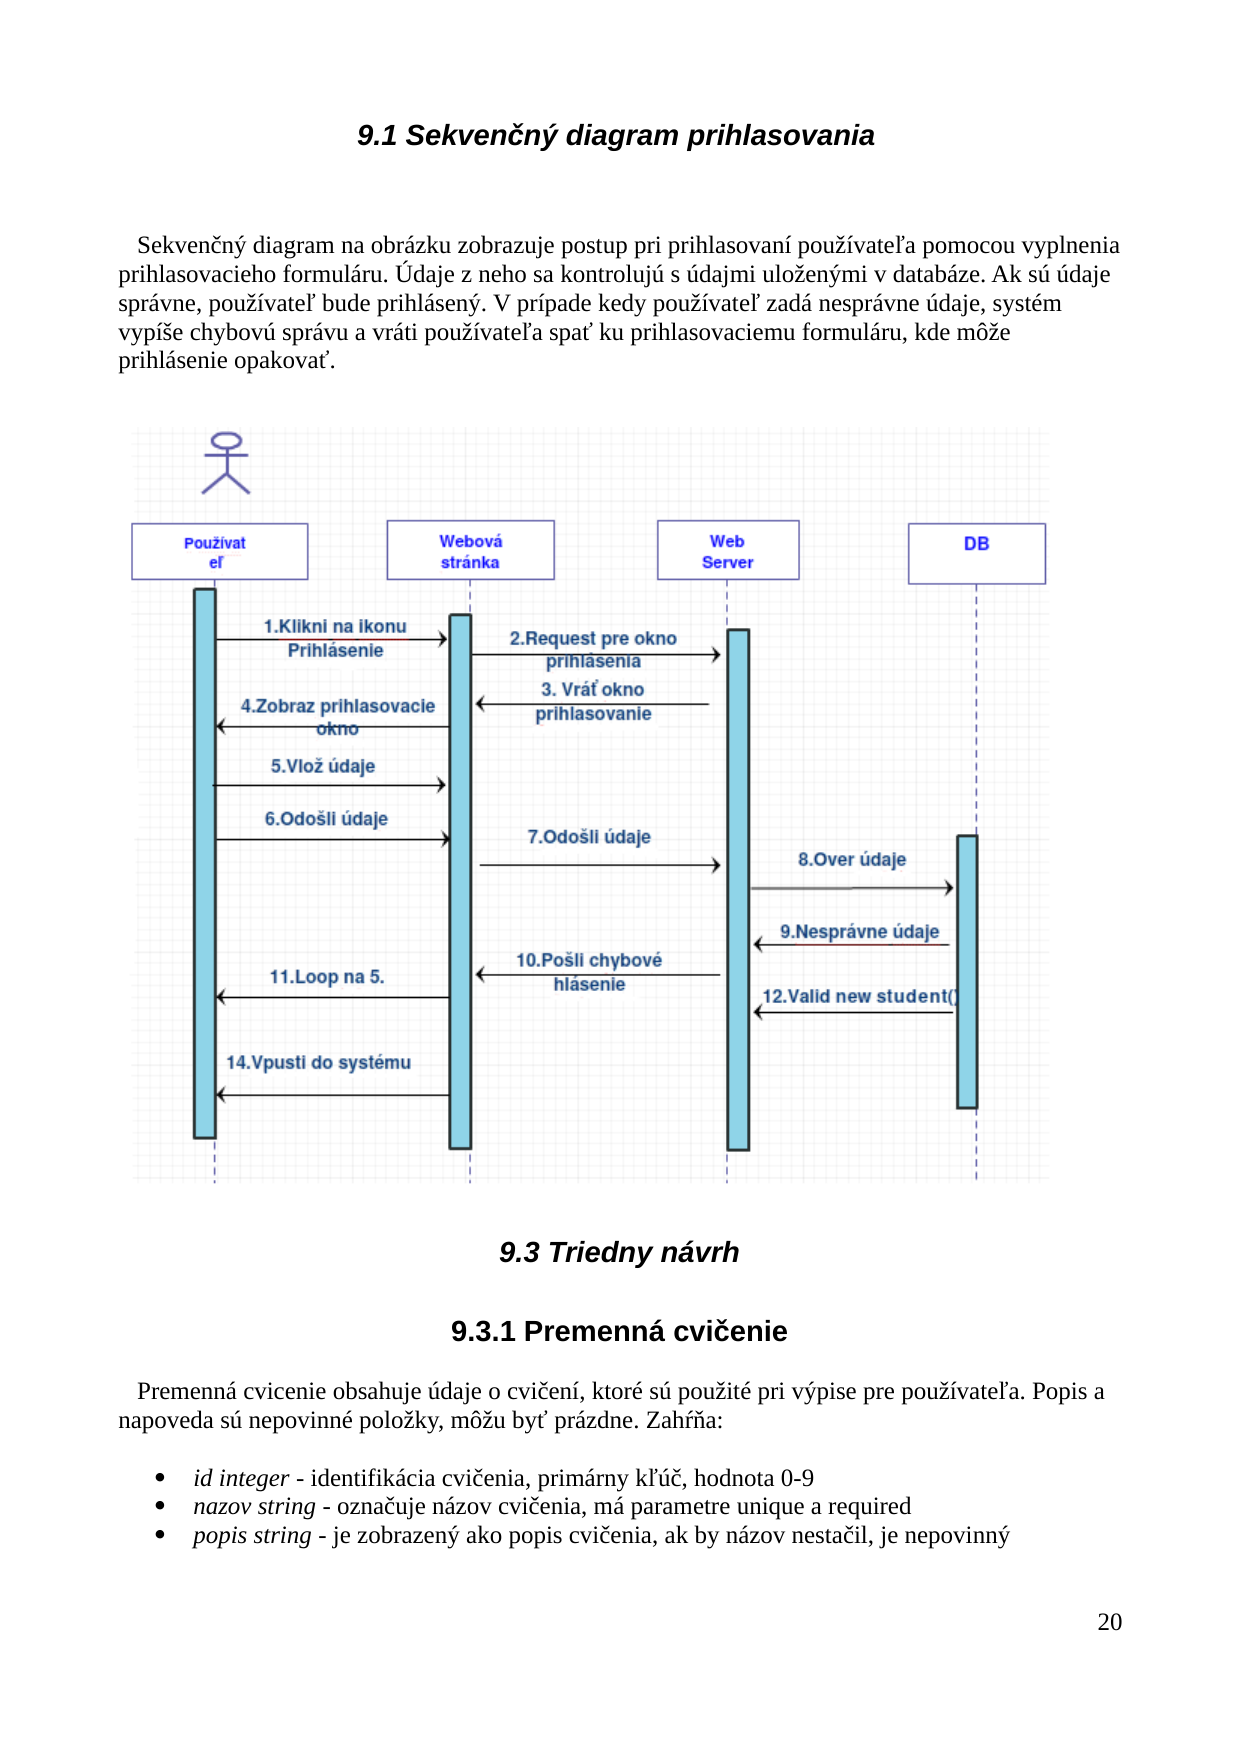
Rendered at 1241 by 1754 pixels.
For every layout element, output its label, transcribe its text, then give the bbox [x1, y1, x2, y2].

list id integer - identifikácia cvičenia, primárny kľúč, hodnota 0-9 [156, 1463, 1122, 1491]
subtitle 9.1 Sekvenčný diagram prihlasovania [113, 118, 1122, 152]
picture [118, 427, 1063, 1197]
subtitle 9.3.1 Premenná cvičenie [117, 1314, 1122, 1348]
list popis string - je zobrazený ako popis cvičenia, ak by názov nestačil, je nepovinný [156, 1520, 1122, 1549]
text Premenná cvicenie obsahuje údaje o cvičení, ktoré sú použité pri výpise pre používateľa. Popis a napoveda sú nepovinné položky, môžu byť prázdne. Zahŕňa: [118, 1376, 1122, 1434]
subtitle 9.3 Triedny návrh [118, 1234, 1122, 1268]
list nazov string - označuje názov cvičenia, má parametre unique a required [156, 1491, 1122, 1520]
text Sekvenčný diagram na obrázku zobrazuje postup pri prihlasovaní používateľa pomocou vyplnenia prihlasovacieho formuláru. Údaje z neho sa kontrolujú s údajmi uloženými v databáze. Ak sú údaje správne, používateľ bude prihlásený. V prípade kedy používateľ zadá nesprávne údaje, systém vypíše chybovú správu a vráti používateľa spať ku prihlasovaciemu formuláru, kde môže prihlásenie opakovať. [118, 230, 1122, 374]
